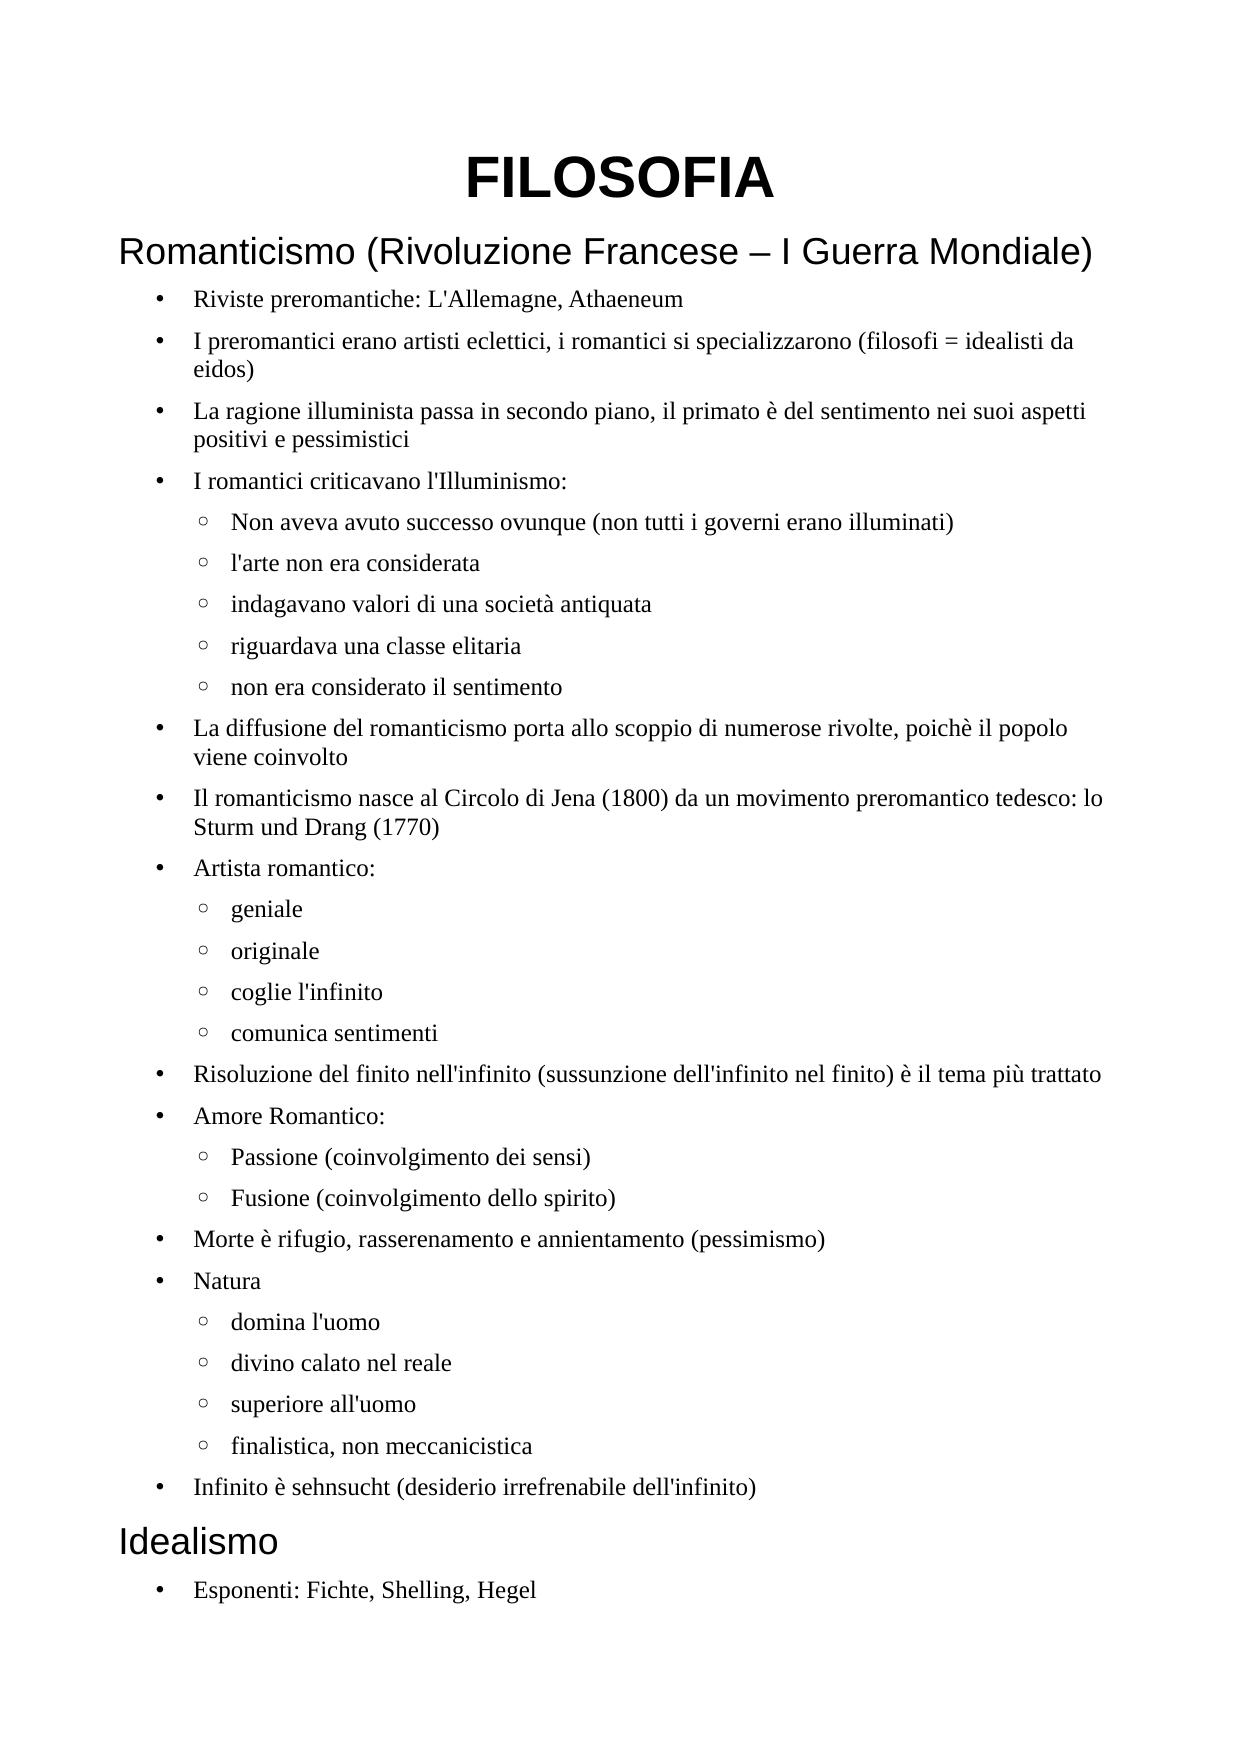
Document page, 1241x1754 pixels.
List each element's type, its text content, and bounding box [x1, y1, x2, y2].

list Fusione (coinvolgimento dello spirito) [193, 1183, 1122, 1212]
list Natura [156, 1266, 1122, 1294]
list comunica sentimenti [193, 1018, 1122, 1047]
list geniale [193, 894, 1122, 923]
list originale [193, 936, 1122, 964]
list Passione (coinvolgimento dei sensi) [193, 1142, 1122, 1171]
list Il romanticismo nasce al Circolo di Jena (1800) da un movimento preromantico tedesco: lo Sturm und Drang (1770) [156, 783, 1122, 841]
list domina l'uomo [193, 1307, 1122, 1336]
list I romantici criticavano l'Illuminismo: [156, 466, 1122, 494]
list non era considerato il sentimento [193, 672, 1122, 701]
list Amore Romantico: [156, 1101, 1122, 1129]
title FILOSOFIA [118, 143, 1122, 210]
list I preromantici erano artisti eclettici, i romantici si specializzarono (filosofi = idealisti da eidos) [156, 326, 1122, 383]
list l'arte non era considerata [193, 548, 1122, 577]
subtitle Idealismo [118, 1519, 1122, 1563]
list superiore all'uomo [193, 1389, 1122, 1418]
list La diffusione del romanticismo porta allo scoppio di numerose rivolte, poichè il popolo viene coinvolto [156, 713, 1122, 771]
list coglie l'infinito [193, 977, 1122, 1006]
list Esponenti: Fichte, Shelling, Hegel [156, 1575, 1122, 1604]
list Non aveva avuto successo ovunque (non tutti i governi erano illuminati) [193, 507, 1122, 536]
list Artista romantico: [156, 853, 1122, 882]
subtitle Romanticismo (Rivoluzione Francese – I Guerra Mondiale) [118, 229, 1122, 272]
list La ragione illuminista passa in secondo piano, il primato è del sentimento nei suoi aspetti positivi e pessimistici [156, 396, 1122, 453]
list Riviste preromantiche: L'Allemagne, Athaeneum [156, 284, 1122, 313]
list indagavano valori di una società antiquata [193, 589, 1122, 618]
list Risoluzione del finito nell'infinito (sussunzione dell'infinito nel finito) è il tema più trattato [156, 1059, 1122, 1088]
list riguardava una classe elitaria [193, 631, 1122, 659]
list Infinito è sehnsucht (desiderio irrefrenabile dell'infinito) [156, 1472, 1122, 1501]
list divino calato nel reale [193, 1348, 1122, 1377]
list Morte è rifugio, rasserenamento e annientamento (pessimismo) [156, 1224, 1122, 1253]
list finalistica, non meccanicistica [193, 1431, 1122, 1459]
